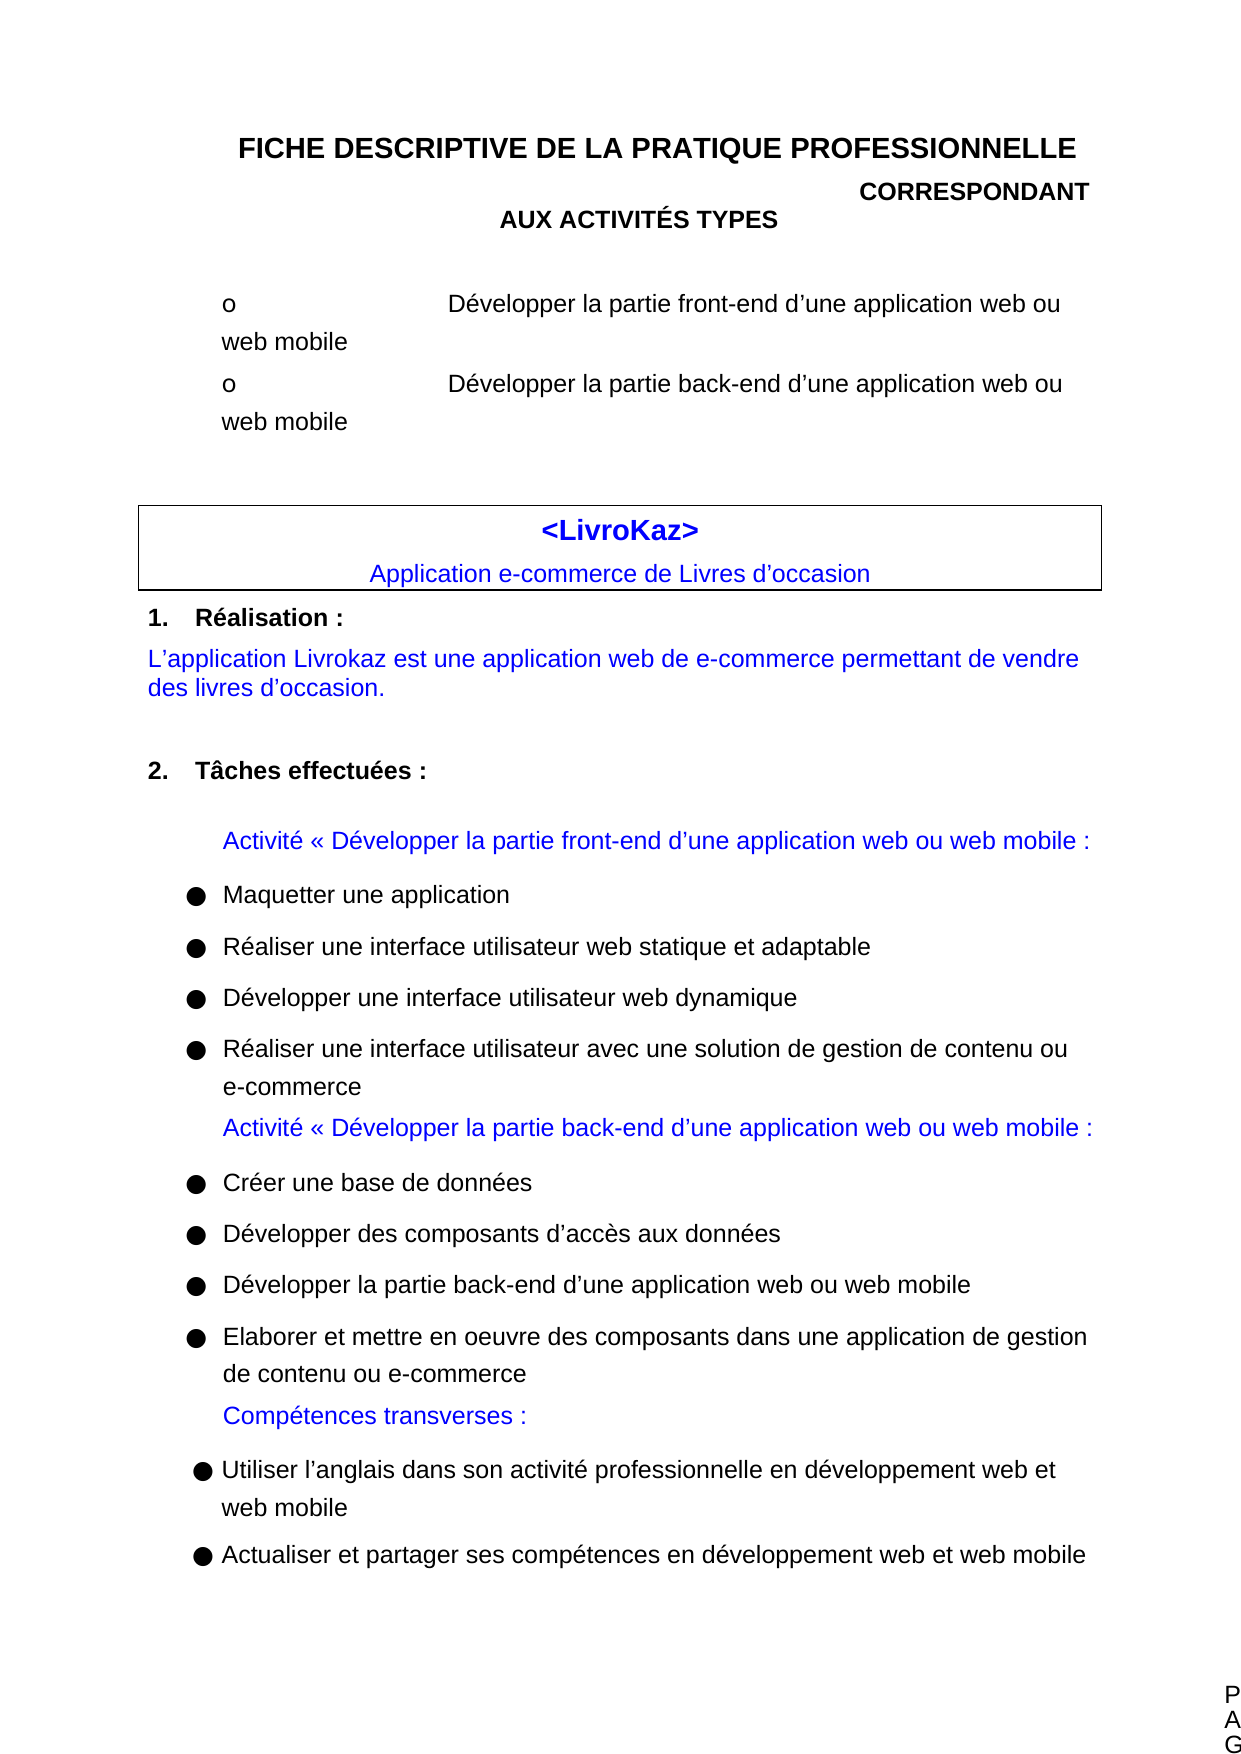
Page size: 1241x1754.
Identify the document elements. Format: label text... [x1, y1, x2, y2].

list Activité « Développer la partie front-end d’une application web ou web mobile : [148, 826, 1153, 854]
list Elaborer et mettre en oeuvre des composants dans une application de gestion de contenu ou e-commerce [185, 1308, 1092, 1388]
list Maquetter une application [185, 867, 1092, 918]
list Créer une base de données [185, 1154, 1092, 1206]
list Réaliser une interface utilisateur avec une solution de gestion de contenu ou e-commerce [185, 1021, 1092, 1101]
list CORRESPONDANT AUX ACTIVITÉS TYPES [185, 177, 1092, 234]
list Utiliser l’anglais dans son activité professionnelle en développement web et web mobile [192, 1442, 1092, 1522]
list Développer la partie back-end d’une application web ou web mobile [185, 1257, 1092, 1308]
list Réalisation : [148, 603, 1092, 632]
list Activité « Développer la partie back-end d’une application web ou web mobile : [148, 1113, 1153, 1142]
list Développer la partie back-end d’une application web ou web mobile [221, 355, 1092, 435]
list FICHE DESCRIPTIVE DE LA PRATIQUE PROFESSIONNELLE [185, 131, 1092, 164]
list Réaliser une interface utilisateur web statique et adaptable [185, 918, 1092, 969]
list Développer une interface utilisateur web dynamique [185, 969, 1092, 1021]
text L’application Livrokaz est une application web de e-commerce permettant de vendre des livres d’occasion. [148, 644, 1092, 702]
list Développer la partie front-end d’une application web ou web mobile [221, 275, 1092, 355]
list Tâches effectuées : [148, 756, 1092, 813]
text <LivroKaz> [139, 506, 1101, 546]
text Application e-commerce de Livres d’occasion [139, 551, 1101, 589]
list Compétences transverses : [148, 1401, 1092, 1429]
list Actualiser et partager ses compétences en développement web et web mobile [192, 1526, 1092, 1577]
list Développer des composants d’accès aux données [185, 1206, 1092, 1257]
